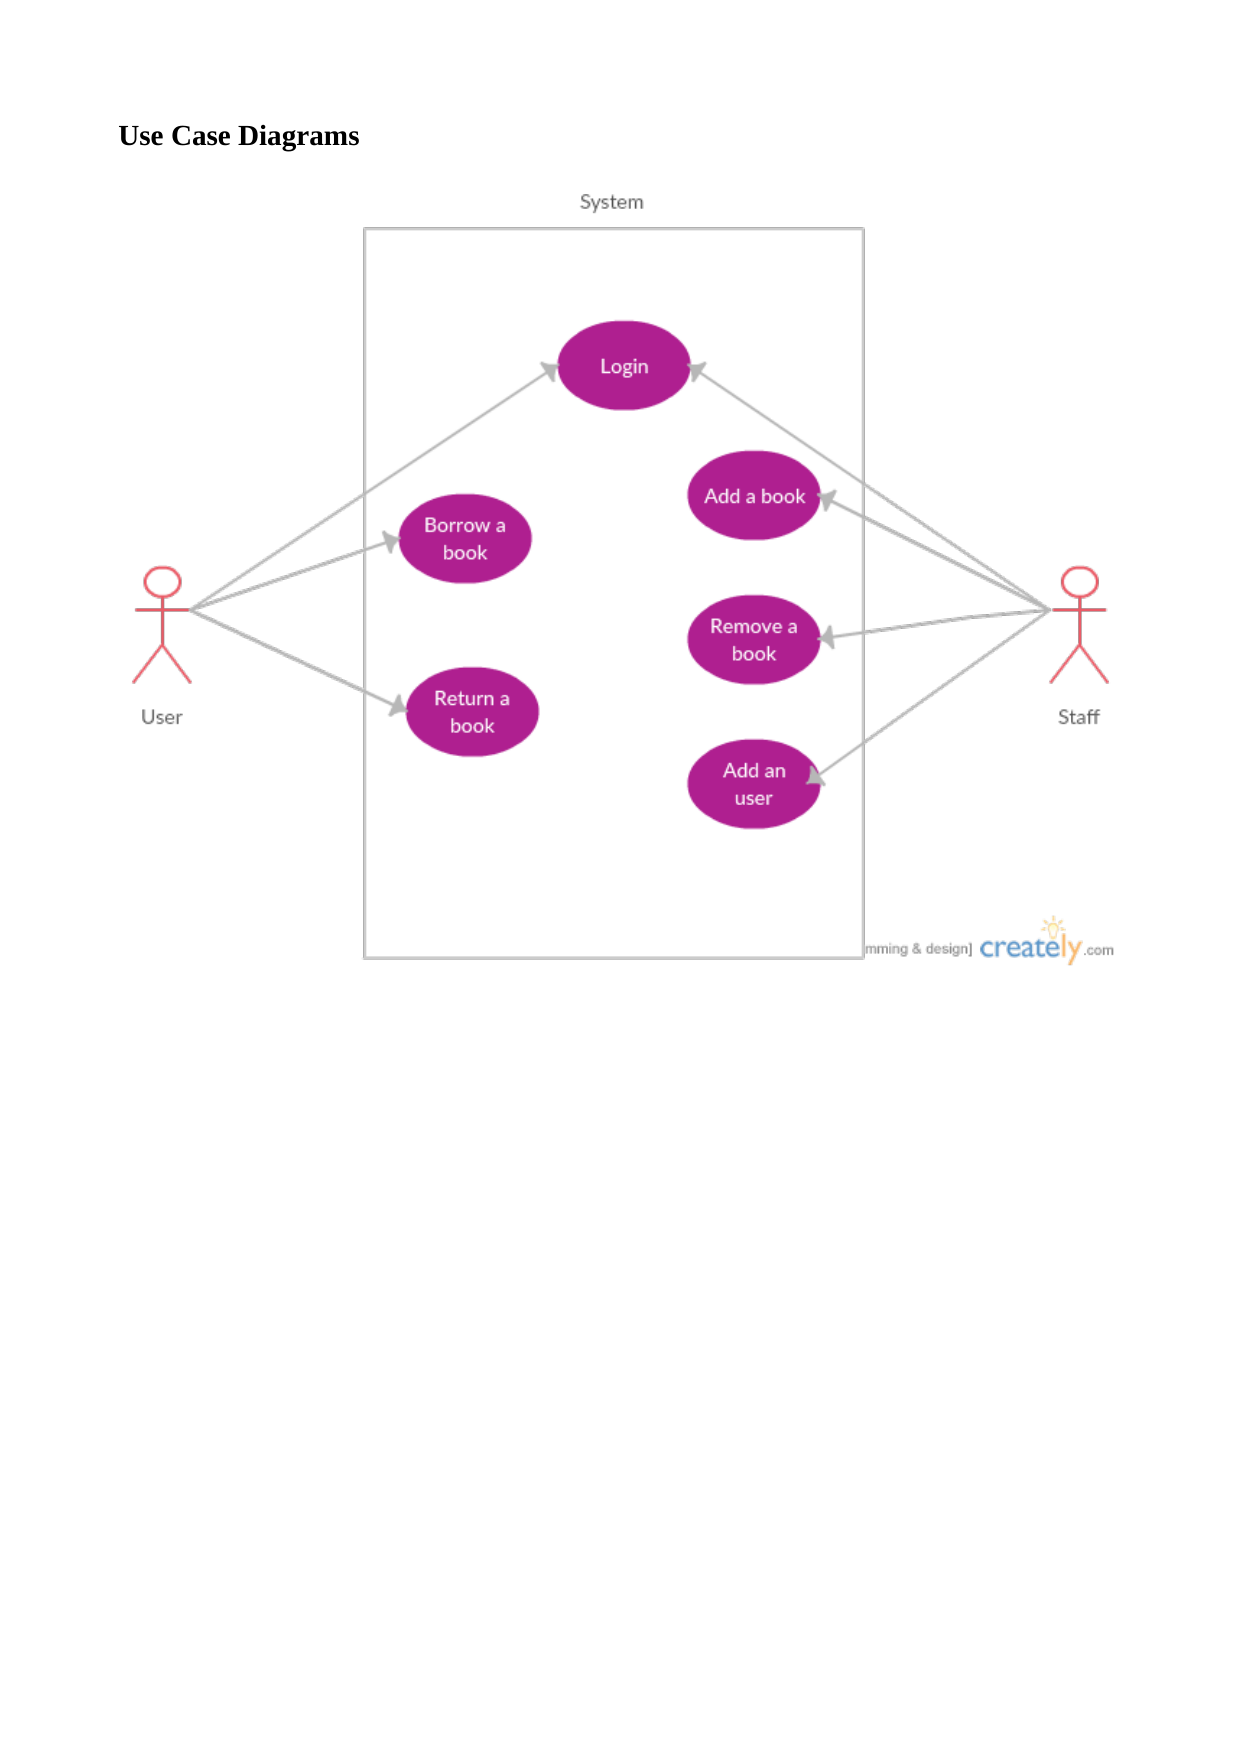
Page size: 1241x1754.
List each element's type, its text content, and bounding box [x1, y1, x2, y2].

text Use Case Diagrams [118, 118, 1122, 152]
